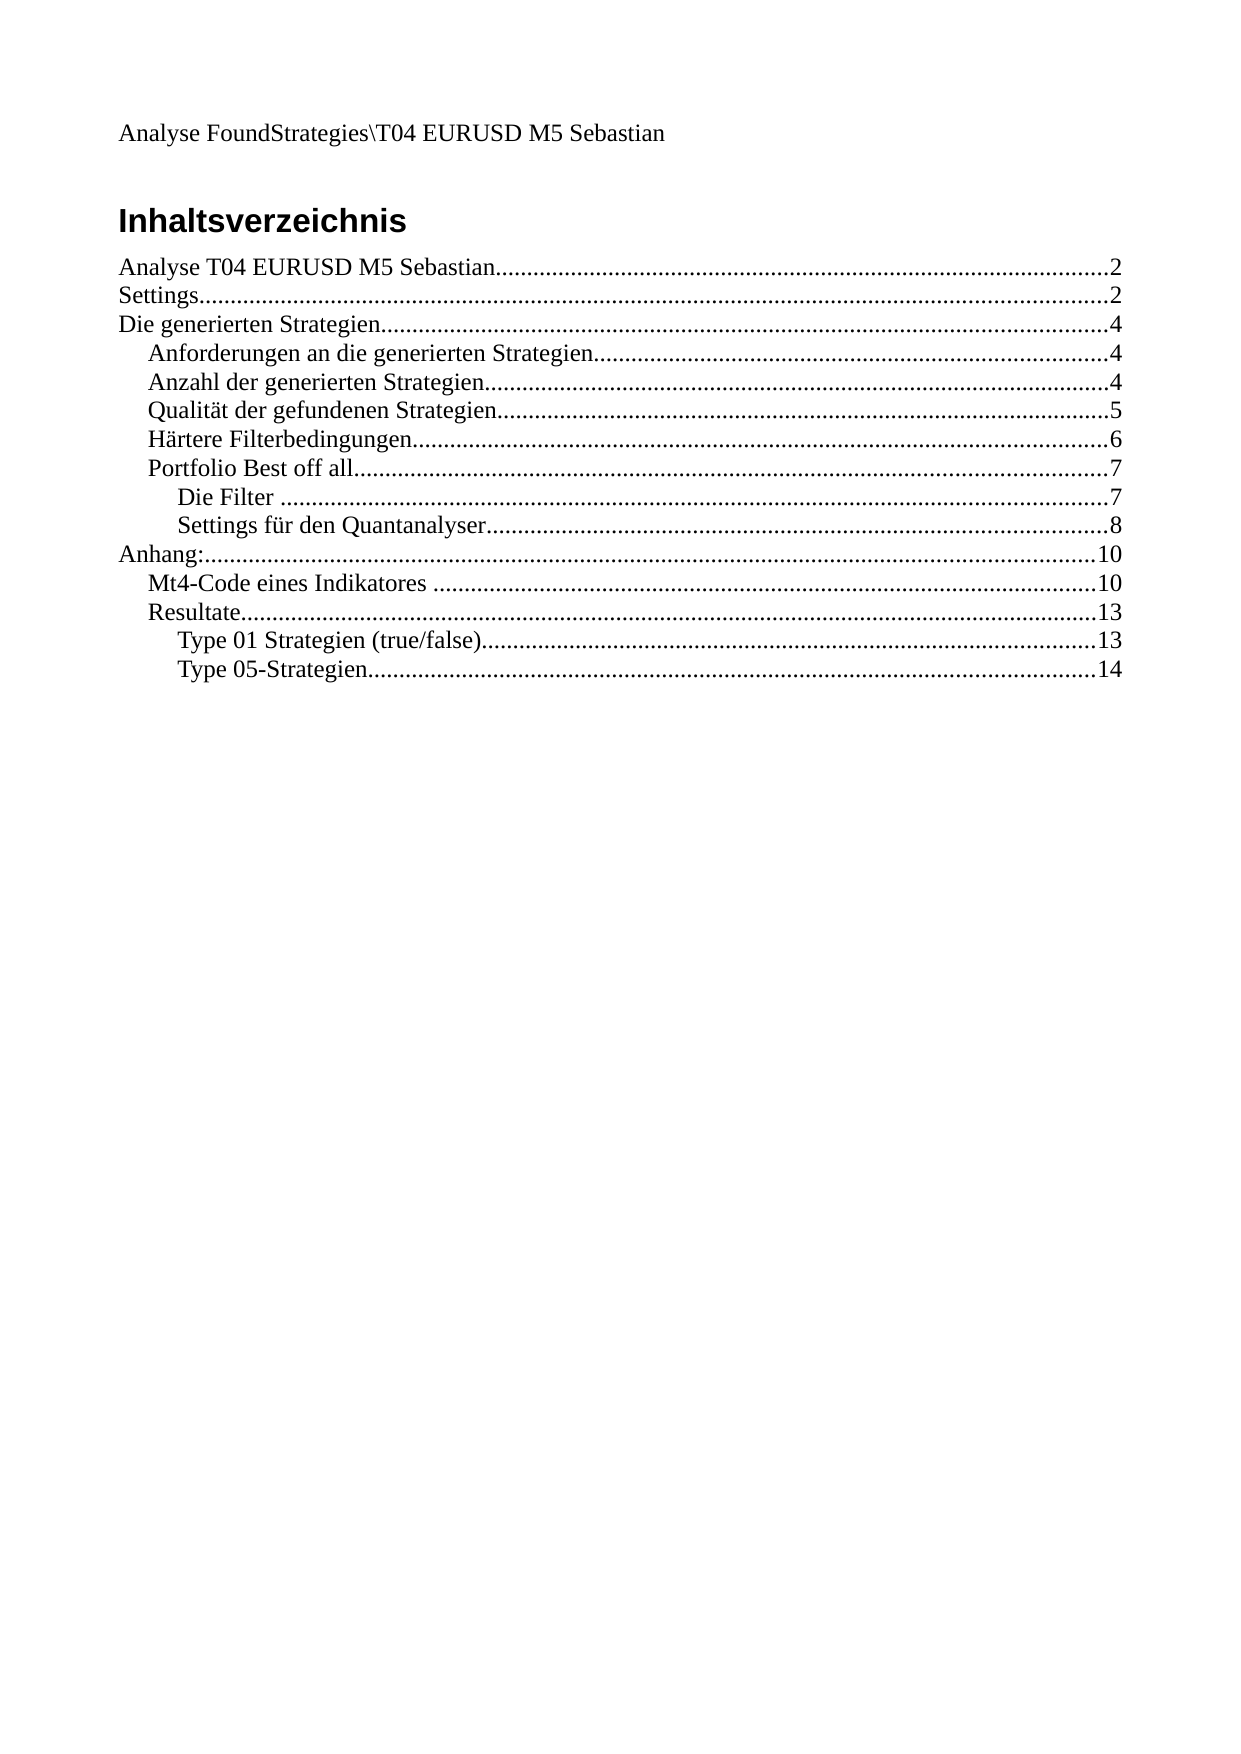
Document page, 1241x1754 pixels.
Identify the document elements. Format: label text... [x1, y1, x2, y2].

text Die Filter 7 [177, 482, 1122, 510]
text Type 05-Strategien 14 [177, 654, 1122, 683]
text Type 01 Strategien (true/false) 13 [177, 625, 1122, 654]
text Anhang: 10 [118, 539, 1122, 568]
text Die generierten Strategien 4 [118, 309, 1122, 338]
text Qualität der gefundenen Strategien 5 [148, 395, 1122, 424]
text Portfolio Best off all 7 [148, 453, 1122, 482]
text Anforderungen an die generierten Strategien 4 [148, 338, 1122, 367]
text Mt4-Code eines Indikatores 10 [148, 568, 1122, 597]
text Resultate 13 [148, 597, 1122, 625]
text Analyse FoundStrategies\T04 EURUSD M5 Sebastian [118, 118, 1122, 147]
text Settings 2 [118, 280, 1122, 309]
text Analyse T04 EURUSD M5 Sebastian 2 [118, 252, 1122, 280]
text Settings für den Quantanalyser 8 [177, 510, 1122, 539]
subtitle Inhaltsverzeichnis [118, 201, 1122, 239]
text Härtere Filterbedingungen 6 [148, 424, 1122, 453]
text Anzahl der generierten Strategien 4 [148, 367, 1122, 395]
